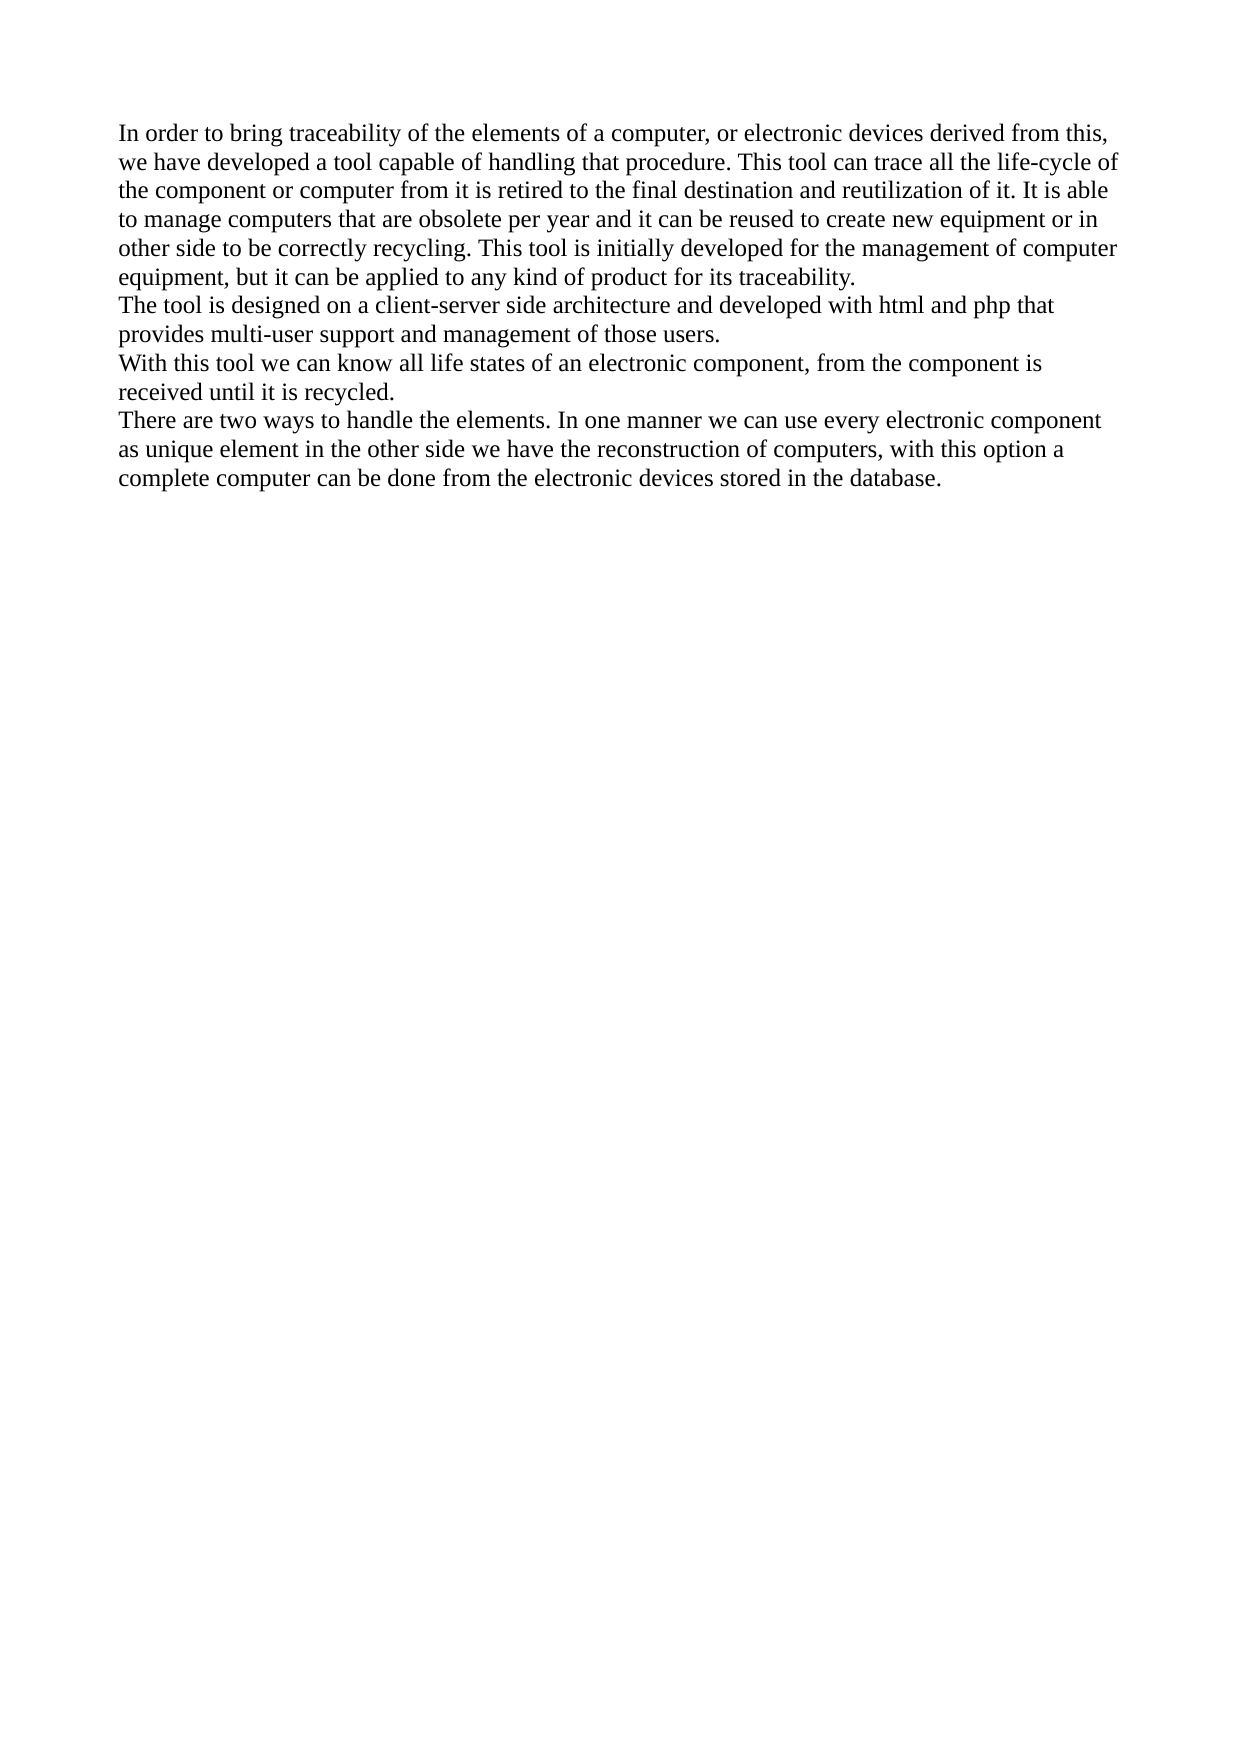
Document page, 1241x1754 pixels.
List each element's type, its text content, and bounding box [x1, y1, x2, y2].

text With this tool we can know all life states of an electronic component, from the component is received until it is recycled. [118, 348, 1122, 406]
text In order to bring traceability of the elements of a computer, or electronic devices derived from this, we have developed a tool capable of handling that procedure. This tool can trace all the life-cycle of the component or computer from it is retired to the final destination and reutilization of it. It is able to manage computers that are obsolete per year and it can be reused to create new equipment or in other side to be correctly recycling. This tool is initially developed for the management of computer equipment, but it can be applied to any kind of product for its traceability. [118, 118, 1122, 291]
text There are two ways to handle the elements. In one manner we can use every electronic component as unique element in the other side we have the reconstruction of computers, with this option a complete computer can be done from the electronic devices stored in the database. [118, 406, 1122, 492]
text The tool is designed on a client-server side architecture and developed with html and php that provides multi-user support and management of those users. [118, 291, 1122, 348]
